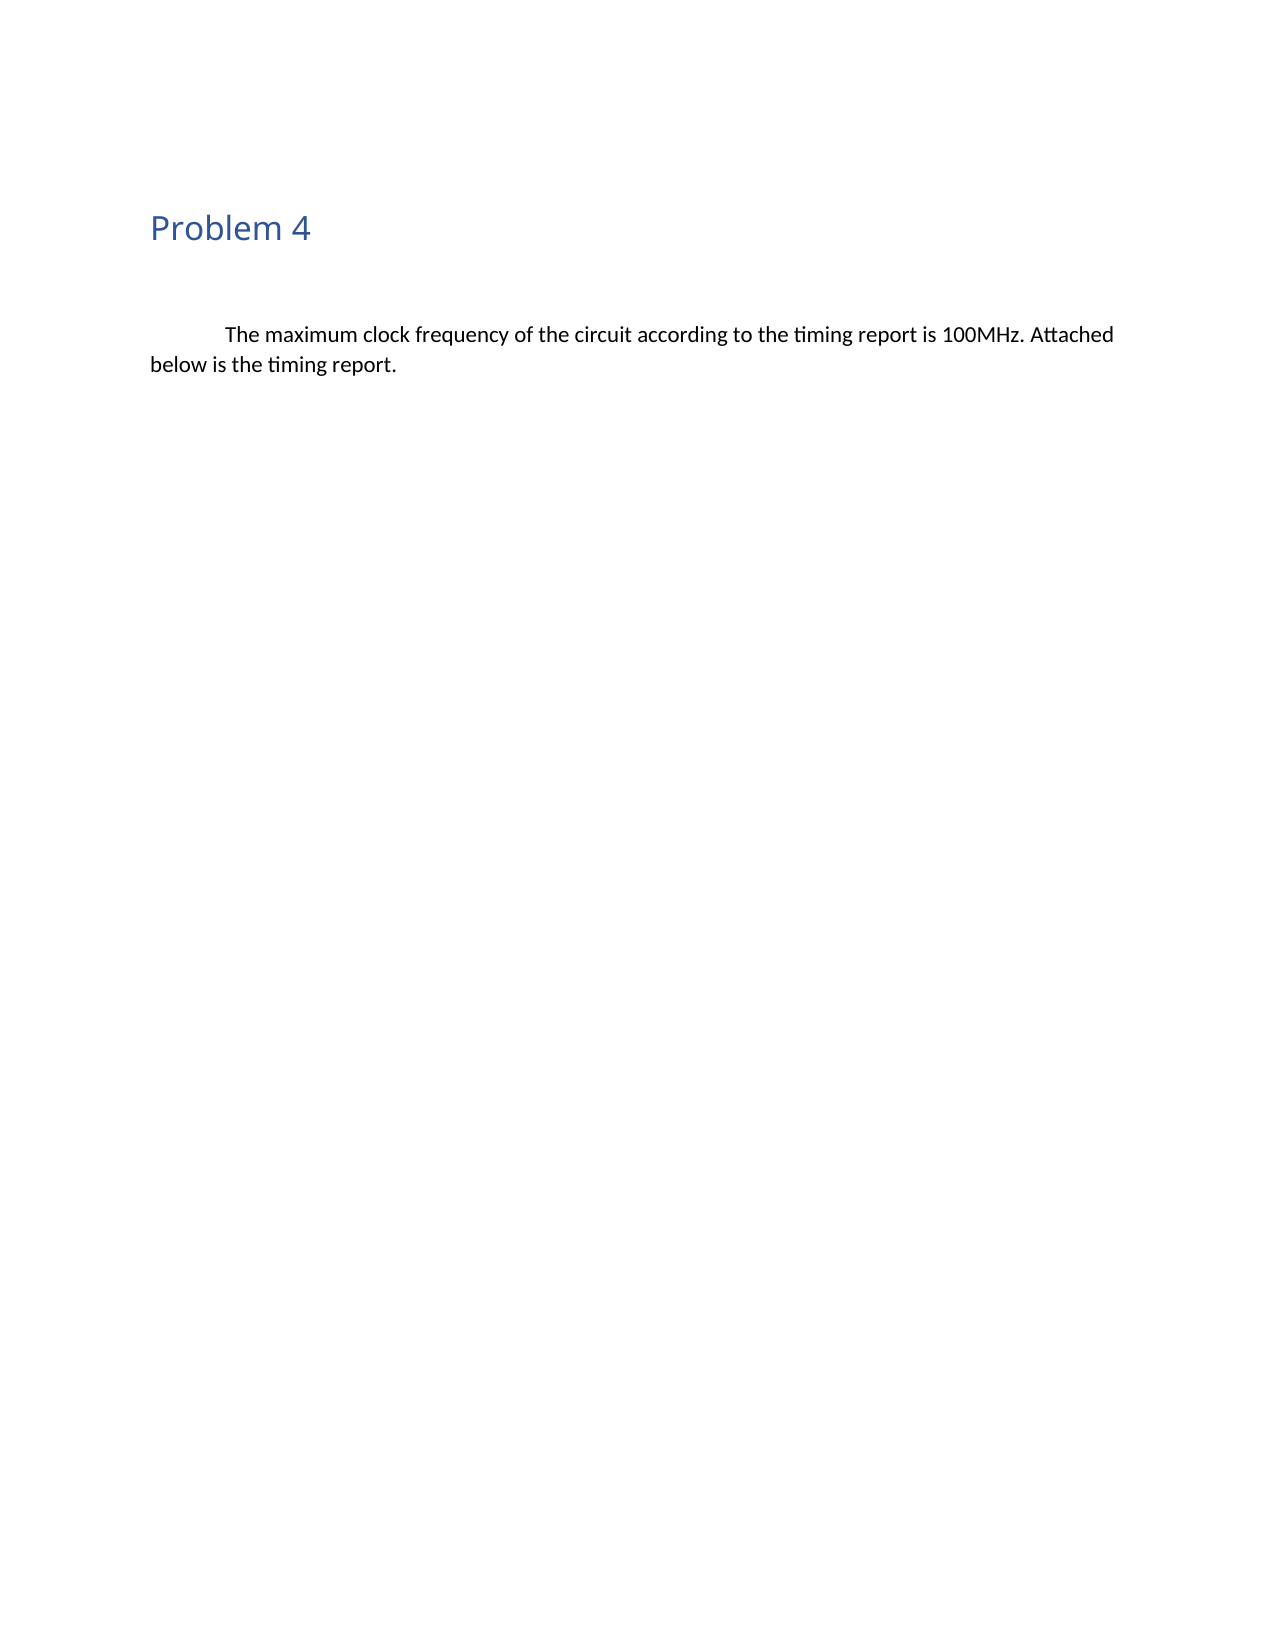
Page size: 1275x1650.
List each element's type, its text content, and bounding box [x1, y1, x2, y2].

subtitle Problem 4 [150, 205, 1125, 251]
text The maximum clock frequency of the circuit according to the timing report is 100MHz. Attached below is the timing report. [150, 320, 1125, 378]
